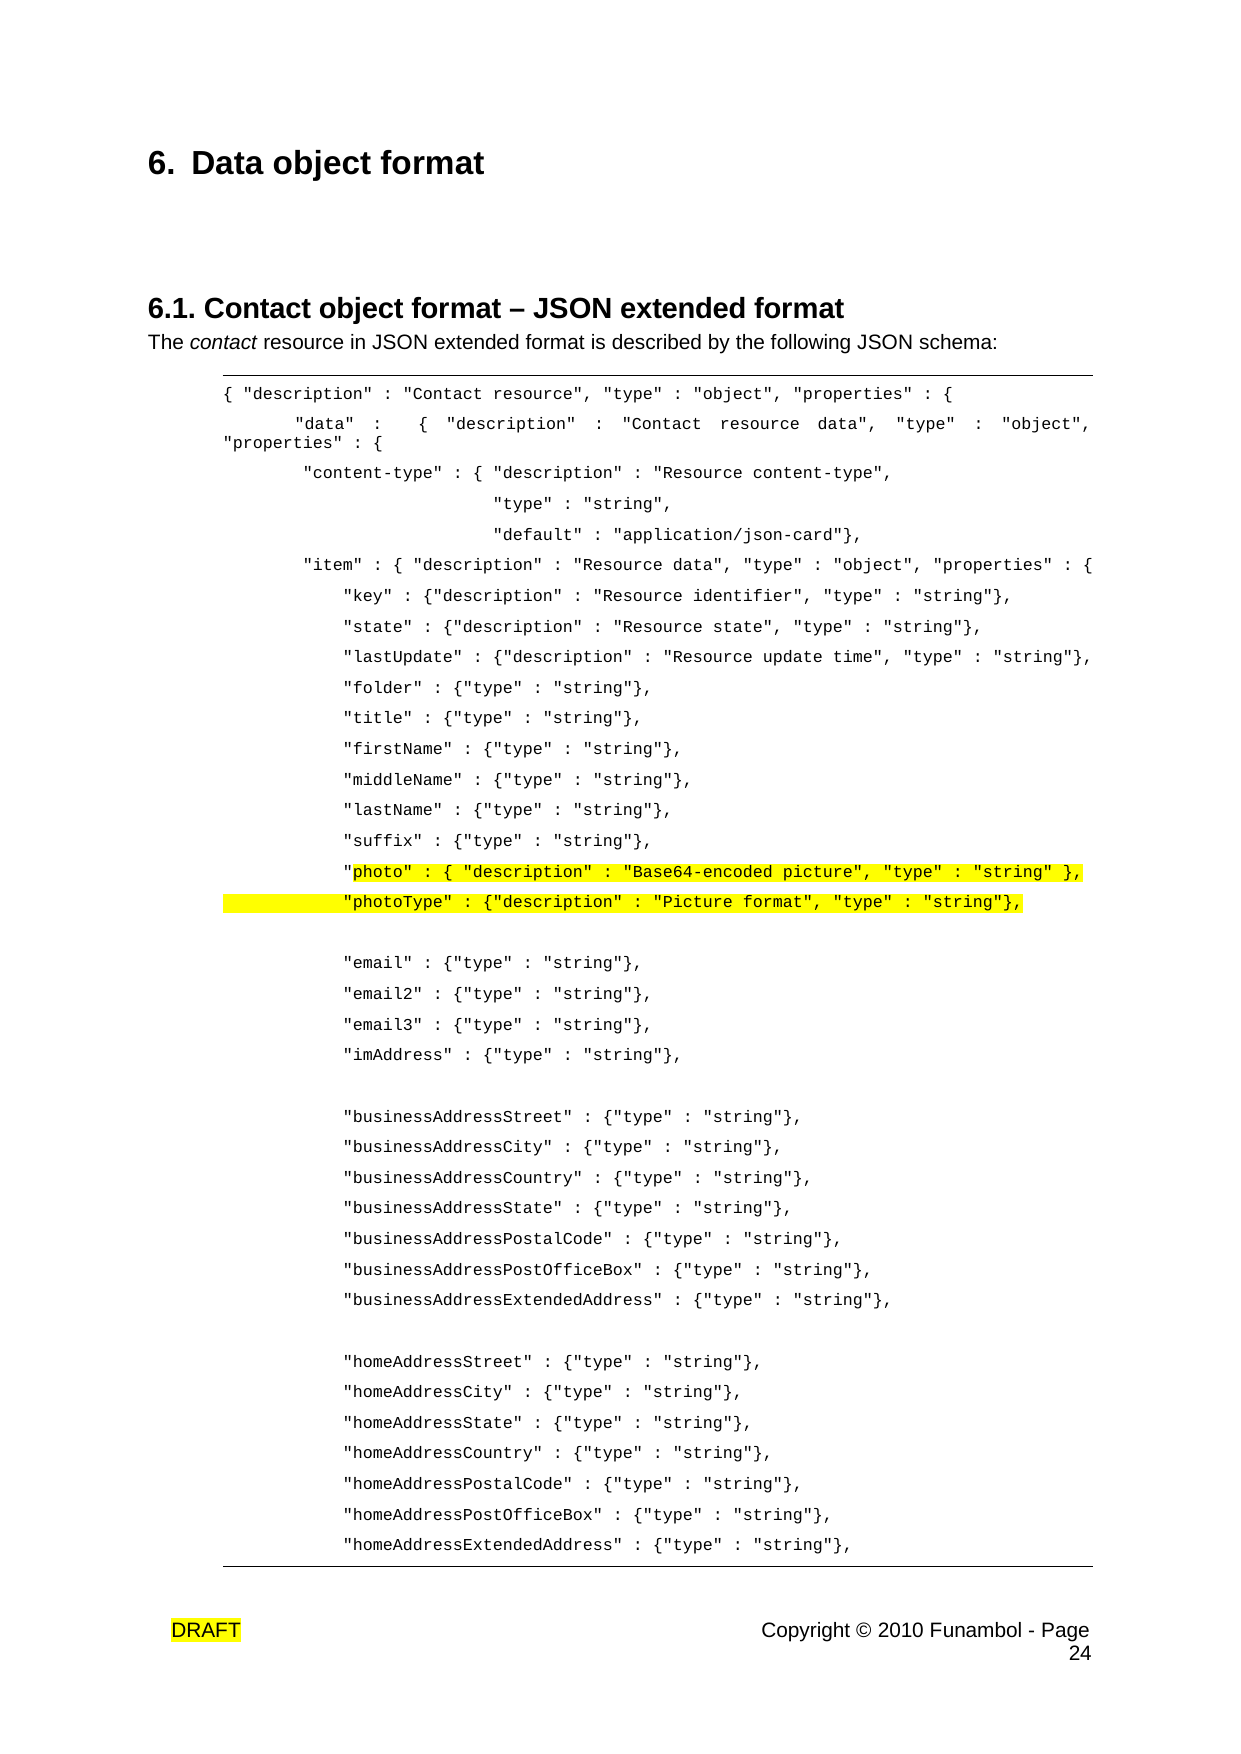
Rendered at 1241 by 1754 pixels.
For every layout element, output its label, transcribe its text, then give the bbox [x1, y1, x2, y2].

text "businessAddressState" : {"type" : "string"}, [223, 1190, 1093, 1219]
text "imAddress" : {"type" : "string"}, [223, 1037, 1093, 1066]
text "type" : "string", [223, 485, 1093, 514]
text "homeAddressCountry" : {"type" : "string"}, [223, 1435, 1093, 1464]
text "email" : {"type" : "string"}, [223, 945, 1093, 974]
text "homeAddressState" : {"type" : "string"}, [223, 1404, 1093, 1433]
text "homeAddressStreet" : {"type" : "string"}, [223, 1343, 1093, 1372]
text The contact resource in JSON extended format is described by the following JSON schema: [148, 330, 1093, 354]
text { "description" : "Contact resource", "type" : "object", "properties" : { [223, 376, 1093, 404]
text "firstName" : {"type" : "string"}, [223, 730, 1093, 759]
text "businessAddressCity" : {"type" : "string"}, [223, 1128, 1093, 1158]
text "title" : {"type" : "string"}, [223, 700, 1093, 729]
text "email3" : {"type" : "string"}, [223, 1006, 1093, 1035]
text "photoType" : {"description" : "Picture format", "type" : "string"}, [223, 883, 1093, 913]
text "email2" : {"type" : "string"}, [223, 975, 1093, 1004]
text "data" : { "description" : "Contact resource data", "type" : "object", "properties" : { [223, 406, 1093, 453]
text "businessAddressExtendedAddress" : {"type" : "string"}, [223, 1282, 1093, 1311]
text "content-type" : { "description" : "Resource content-type", [223, 455, 1093, 484]
text "lastName" : {"type" : "string"}, [223, 792, 1093, 821]
text "folder" : {"type" : "string"}, [223, 669, 1093, 698]
text "lastUpdate" : {"description" : "Resource update time", "type" : "string"}, [223, 638, 1093, 668]
text "photo" : { "description" : "Base64-encoded picture", "type" : "string" }, [223, 853, 1093, 882]
text "key" : {"description" : "Resource identifier", "type" : "string"}, [223, 577, 1093, 606]
text "homeAddressCity" : {"type" : "string"}, [223, 1373, 1093, 1403]
text "homeAddressPostalCode" : {"type" : "string"}, [223, 1465, 1093, 1494]
text "homeAddressPostOfficeBox" : {"type" : "string"}, [223, 1496, 1093, 1525]
text "businessAddressPostOfficeBox" : {"type" : "string"}, [223, 1251, 1093, 1280]
text "homeAddressExtendedAddress" : {"type" : "string"}, [223, 1527, 1093, 1566]
text "item" : { "description" : "Resource data", "type" : "object", "properties" : { [223, 547, 1093, 576]
subtitle Data object format [148, 144, 1093, 181]
text "businessAddressStreet" : {"type" : "string"}, [223, 1098, 1093, 1127]
text "default" : "application/json-card"}, [223, 516, 1093, 545]
text "suffix" : {"type" : "string"}, [223, 822, 1093, 851]
text "state" : {"description" : "Resource state", "type" : "string"}, [223, 608, 1093, 637]
subtitle Contact object format – JSON extended format [148, 292, 1093, 324]
text "businessAddressCountry" : {"type" : "string"}, [223, 1159, 1093, 1188]
text "businessAddressPostalCode" : {"type" : "string"}, [223, 1220, 1093, 1249]
text "middleName" : {"type" : "string"}, [223, 761, 1093, 790]
